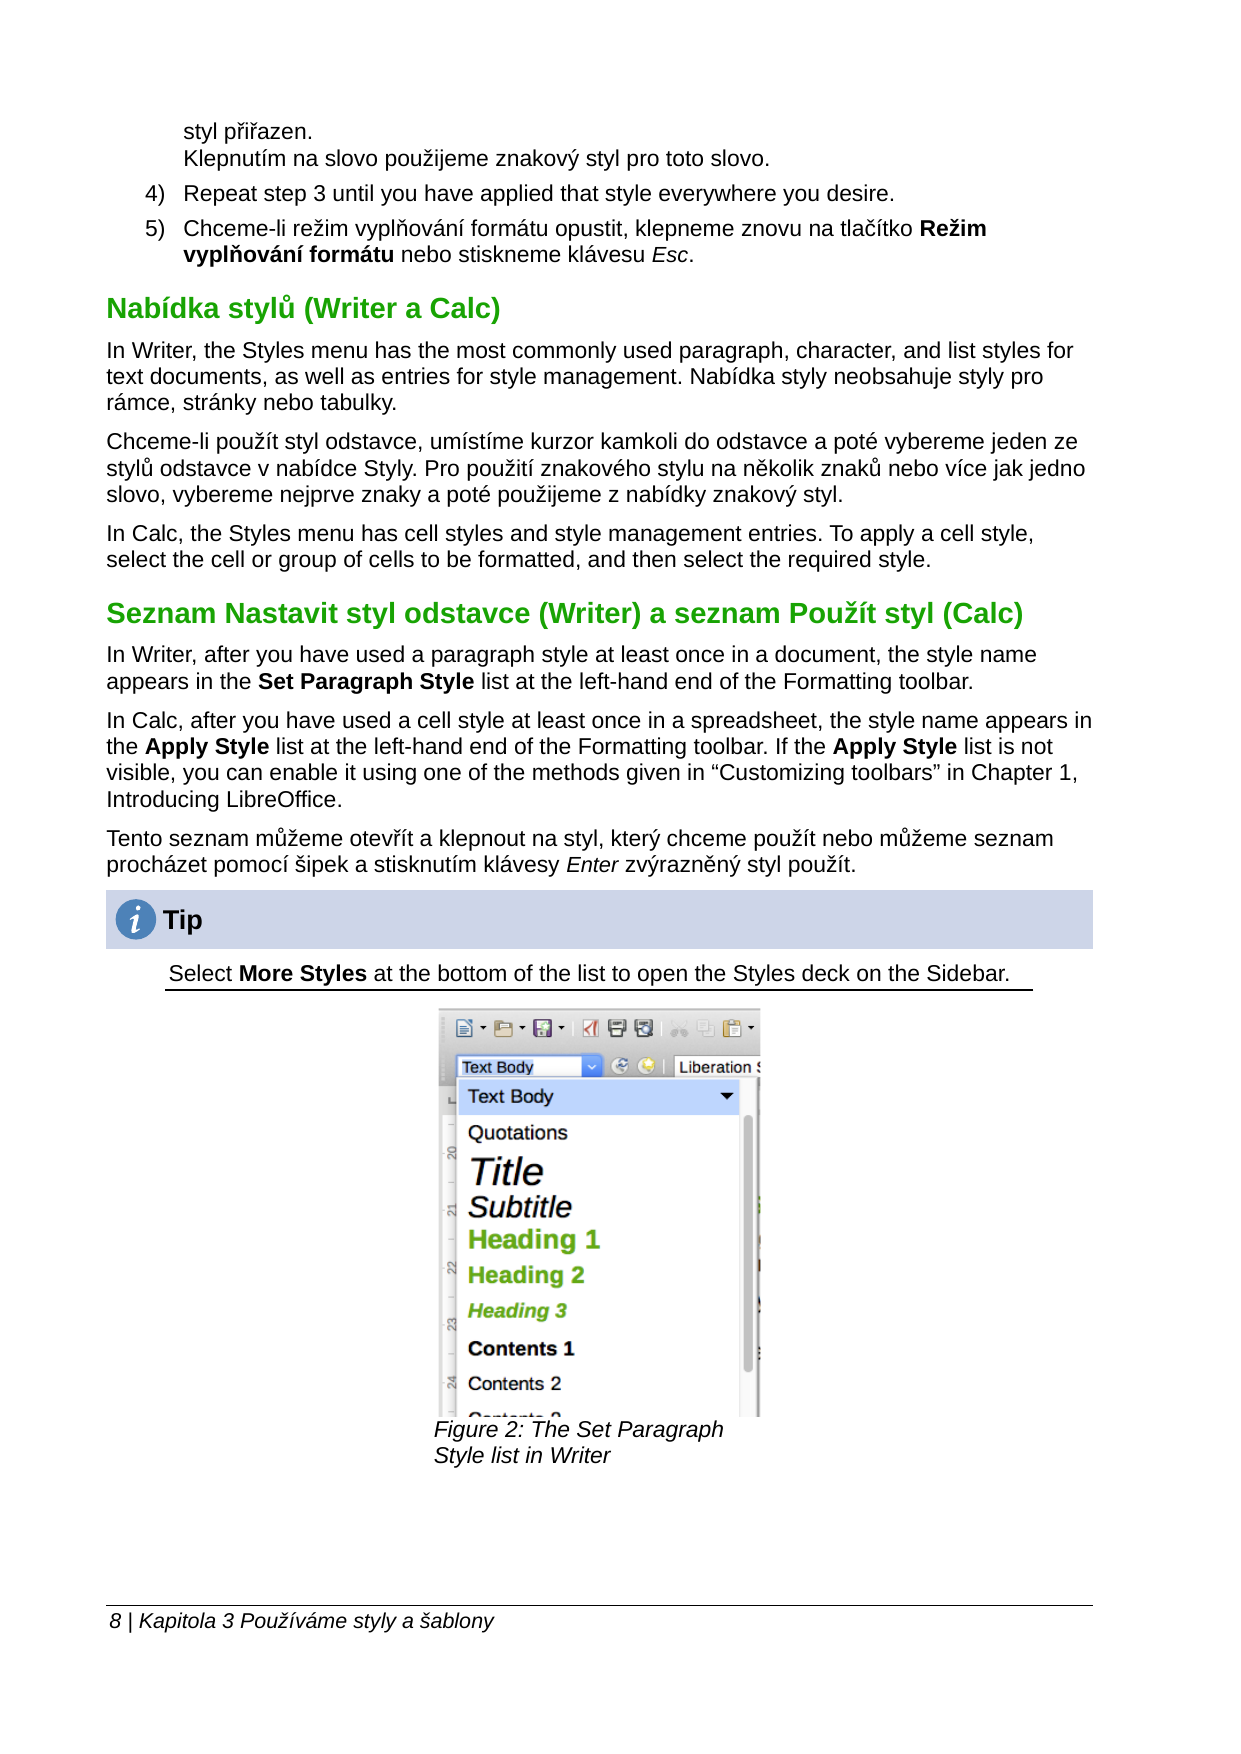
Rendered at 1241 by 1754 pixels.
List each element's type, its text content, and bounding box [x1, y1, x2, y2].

text Tento seznam můžeme otevřít a klepnout na styl, který chceme použít nebo můžeme seznam procházet pomocí šipek a stisknutím klávesy Enter zvýrazněný styl použít. [106, 824, 1093, 877]
text In Calc, the Styles menu has cell styles and style management entries. To apply a cell style, select the cell or group of cells to be formatted, and then select the required style. [106, 520, 1093, 572]
text In Writer, after you have used a paragraph style at least once in a document, the style name appears in the Set Paragraph Style list at the left-hand end of the Formatting toolbar. [106, 641, 1093, 694]
picture [438, 1008, 761, 1417]
subtitle Tip [106, 890, 1093, 949]
list styl přiřazen. Klepnutím na slovo použijeme znakový styl pro toto slovo. [165, 118, 1093, 171]
list Repeat step 3 until you have applied that style everywhere you desire. [165, 180, 1093, 206]
text In Calc, after you have used a cell style at least once in a spreadsheet, the style name appears in the Apply Style list at the left-hand end of the Formatting toolbar. If the Apply Style list is not visible, you can enable it using one of the methods given in “Customizing toolbars” in Chapter 1, Introducing LibreOffice. [106, 707, 1093, 812]
text In Writer, the Styles menu has the most commonly used paragraph, character, and list styles for text documents, as well as entries for style management. Nabídka styly neobsahuje styly pro rámce, stránky nebo tabulky. [106, 337, 1093, 416]
subtitle Nabídka stylů (Writer a Calc) [106, 291, 1093, 325]
text Figure 2: The Set Paragraph Style list in Writer [433, 1009, 765, 1469]
list Chceme-li režim vyplňování formátu opustit, klepneme znovu na tlačítko Režim vyplňování formátu nebo stiskneme klávesu Esc. [165, 215, 1093, 268]
text Select More Styles at the bottom of the list to open the Styles deck on the Sidebar. [165, 957, 1033, 989]
subtitle Seznam Nastavit styl odstavce (Writer) a seznam Použít styl (Calc) [106, 596, 1093, 629]
text Chceme-li použít styl odstavce, umístíme kurzor kamkoli do odstavce a poté vybereme jeden ze stylů odstavce v nabídce Styly. Pro použití znakového stylu na několik znaků nebo více jak jedno slovo, vybereme nejprve znaky a poté použijeme z nabídky znakový styl. [106, 428, 1093, 507]
